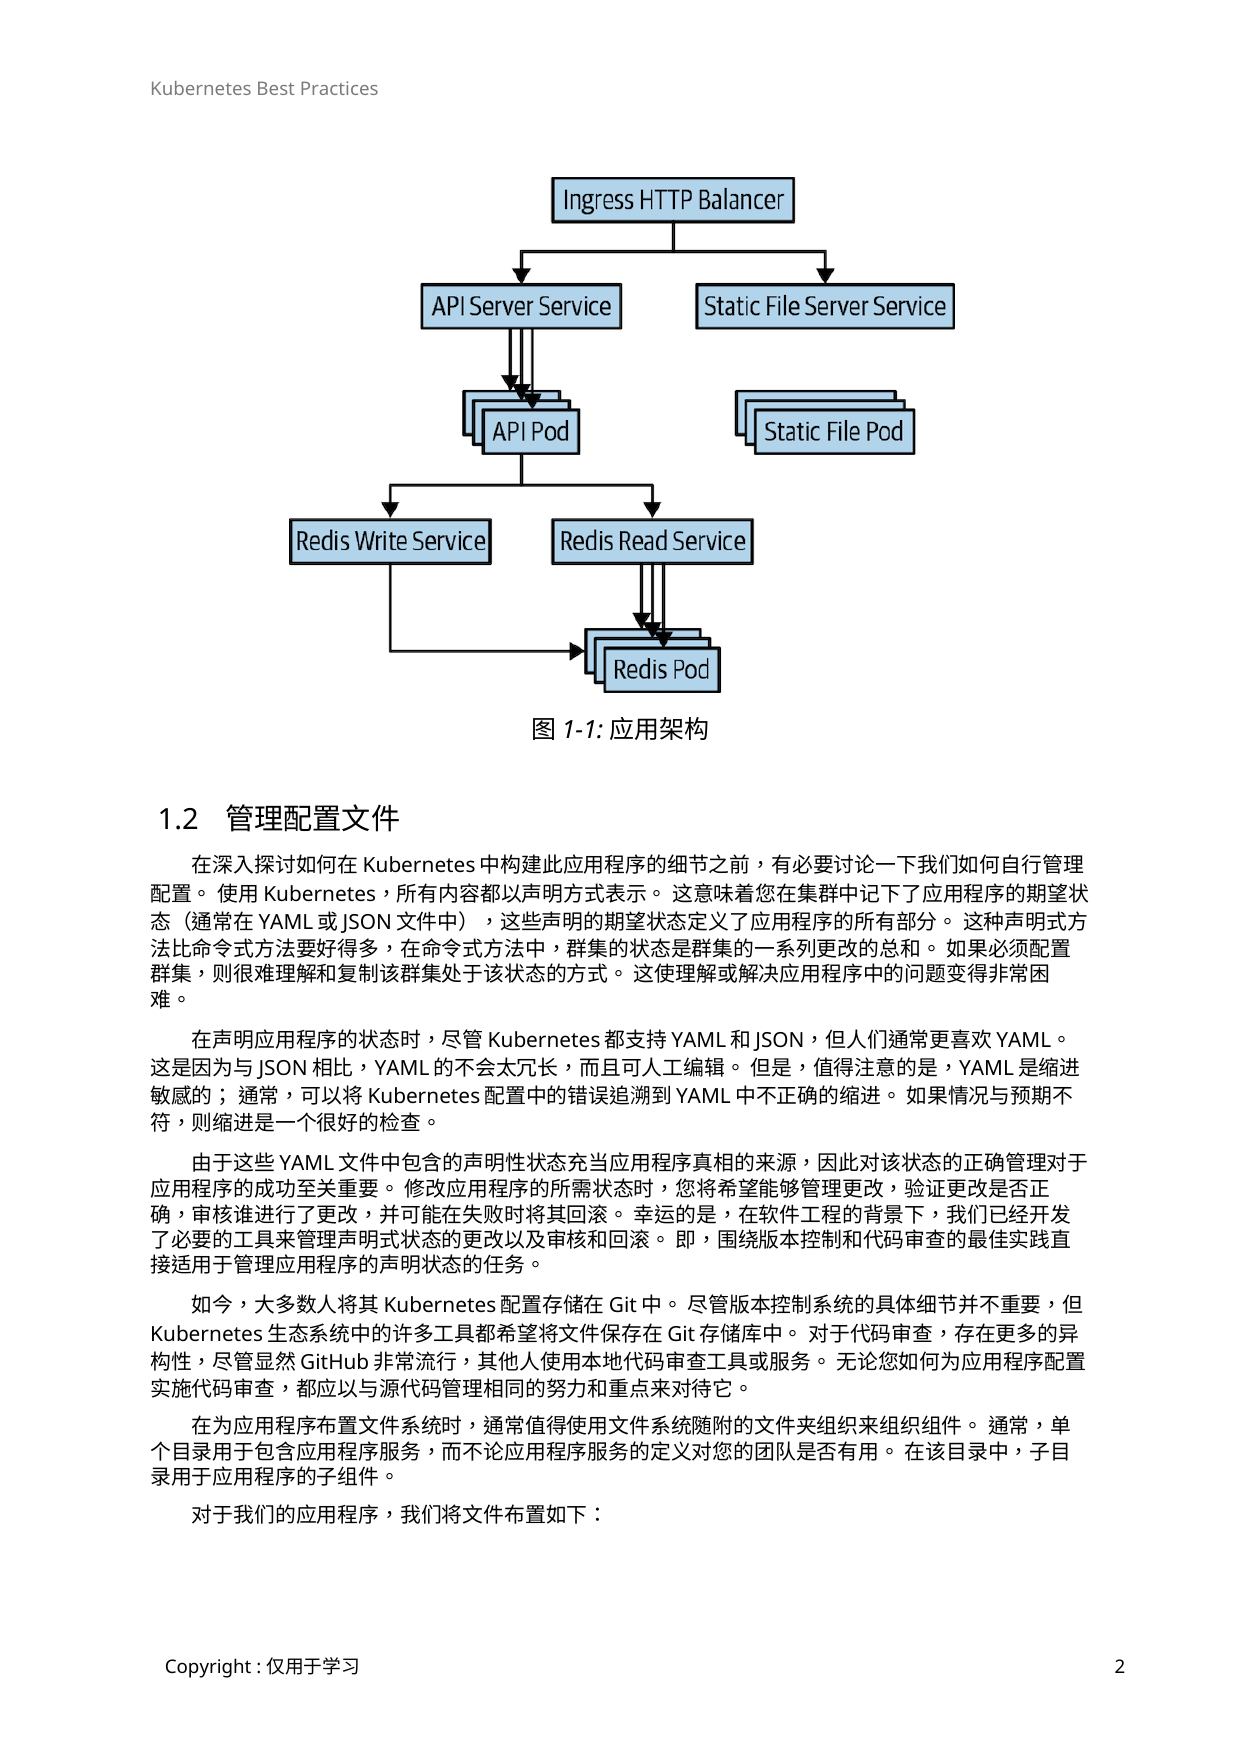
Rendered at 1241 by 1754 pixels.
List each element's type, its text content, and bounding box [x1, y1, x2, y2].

text 在为应用程序布置文件系统时，通常值得使用文件系统随附的文件夹组织来组织组件。 通常，单个目录用于包含应用程序服务，而不论应用程序服务的定义对您的团队是否有用。 在该目录中，子目录用于应用程序的子组件。 [150, 1414, 1090, 1490]
subtitle 管理配置文件 [150, 798, 1090, 838]
text 由于这些YAML文件中包含的声明性状态充当应用程序真相的来源，因此对该状态的正确管理对于应用程序的成功至关重要。 修改应用程序的所需状态时，您将希望能够管理更改，验证更改是否正确，审核谁进行了更改，并可能在失败时将其回滚。 幸运的是，在软件工程的背景下，我们已经开发了必要的工具来管理声明式状态的更改以及审核和回滚。 即，围绕版本控制和代码审查的最佳实践直接适用于管理应用程序的声明状态的任务。 [150, 1148, 1090, 1278]
text 对于我们的应用程序，我们将文件布置如下： [150, 1502, 1090, 1528]
text 如今，大多数人将其Kubernetes配置存储在Git中。 尽管版本控制系统的具体细节并不重要，但Kubernetes生态系统中的许多工具都希望将文件保存在Git存储库中。 对于代码审查，存在更多的异构性，尽管显然GitHub非常流行，其他人使用本地代码审查工具或服务。 无论您如何为应用程序配置实施代码审查，都应以与源代码管理相同的努力和重点来对待它。 [150, 1291, 1090, 1401]
text 在声明应用程序的状态时，尽管Kubernetes都支持YAML和JSON，但人们通常更喜欢YAML。 这是因为与JSON相比，YAML的不会太冗长，而且可人工编辑。 但是，值得注意的是，YAML是缩进敏感的； 通常，可以将Kubernetes配置中的错误追溯到YAML中不正确的缩进。 如果情况与预期不符，则缩进是一个很好的检查。 [150, 1025, 1090, 1135]
text 图 1-1: 应用架构 [264, 700, 976, 746]
text 在深入探讨如何在Kubernetes中构建此应用程序的细节之前，有必要讨论一下我们如何自行管理配置。 使用Kubernetes，所有内容都以声明方式表示。 这意味着您在集群中记下了应用程序的期望状态（通常在YAML或JSON文件中），这些声明的期望状态定义了应用程序的所有部分。 这种声明式方法比命令式方法要好得多，在命令式方法中，群集的状态是群集的一系列更改的总和。 如果必须配置群集，则很难理解和复制该群集处于该状态的方式。 这使理解或解决应用程序中的问题变得非常困难。 [150, 851, 1090, 1012]
picture [263, 162, 977, 700]
